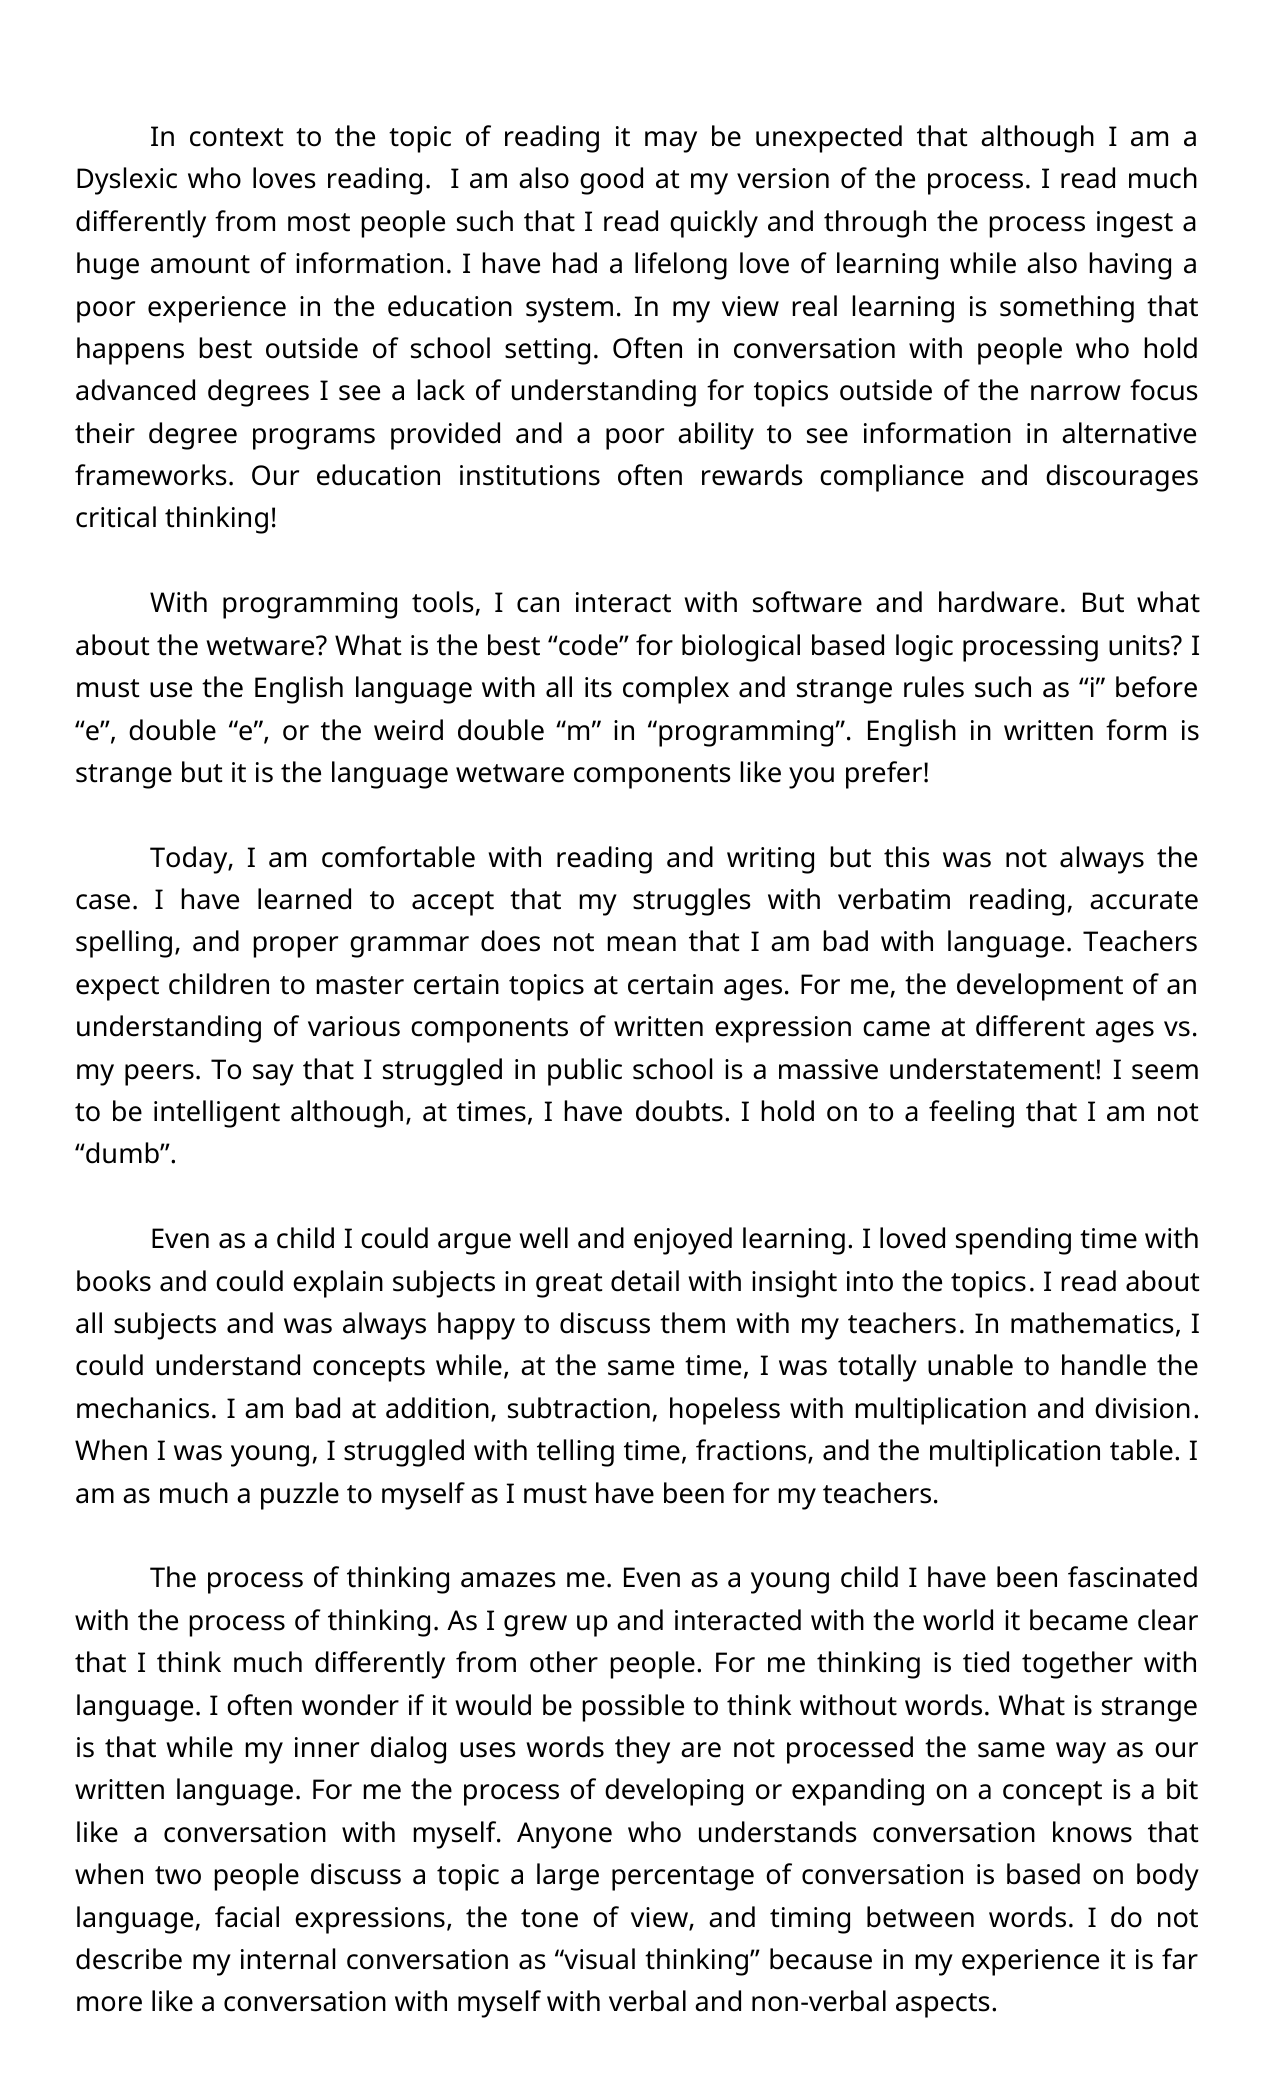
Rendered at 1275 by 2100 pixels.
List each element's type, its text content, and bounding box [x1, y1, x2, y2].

text Even as a child I could argue well and enjoyed learning. I loved spending time with books and could explain subjects in great detail with insight into the topics. I read about all subjects and was always happy to discuss them with my teachers. In mathematics, I could understand concepts while, at the same time, I was totally unable to handle the mechanics. I am bad at addition, subtraction, hopeless with multiplication and division. When I was young, I struggled with telling time, fractions, and the multiplication table. I am as much a puzzle to myself as I must have been for my teachers. [75, 1220, 1200, 1511]
text With programming tools, I can interact with software and hardware. But what about the wetware? What is the best “code” for biological based logic processing units? I must use the English language with all its complex and strange rules such as “i” before “e”, double “e”, or the weird double “m” in “programming”. English in written form is strange but it is the language wetware components like you prefer! [75, 584, 1200, 790]
text Today, I am comfortable with reading and writing but this was not always the case. I have learned to accept that my struggles with verbatim reading, accurate spelling, and proper grammar does not mean that I am bad with language. Teachers expect children to master certain topics at certain ages. For me, the development of an understanding of various components of written expression came at different ages vs. my peers. To say that I struggled in public school is a massive understatement! I seem to be intelligent although, at times, I have doubts. I hold on to a feeling that I am not “dumb”. [75, 838, 1200, 1172]
text In context to the topic of reading it may be unexpected that although I am a Dyslexic who loves reading. I am also good at my version of the process. I read much differently from most people such that I read quickly and through the process ingest a huge amount of information. I have had a lifelong love of learning while also having a poor experience in the education system. In my view real learning is something that happens best outside of school setting. Often in conversation with people who hold advanced degrees I see a lack of understanding for topics outside of the narrow focus their degree programs provided and a poor ability to see information in alternative frameworks. Our education institutions often rewards compliance and discourages critical thinking! [75, 117, 1200, 536]
text The process of thinking amazes me. Even as a young child I have been fascinated with the process of thinking. As I grew up and interacted with the world it became clear that I think much differently from other people. For me thinking is tied together with language. I often wonder if it would be possible to think without words. What is strange is that while my inner dialog uses words they are not processed the same way as our written language. For me the process of developing or expanding on a concept is a bit like a conversation with myself. Anyone who understands conversation knows that when two people discuss a topic a large percentage of conversation is based on body language, facial expressions, the tone of view, and timing between words. I do not describe my internal conversation as “visual thinking” because in my experience it is far more like a conversation with myself with verbal and non-verbal aspects. [75, 1559, 1200, 2020]
